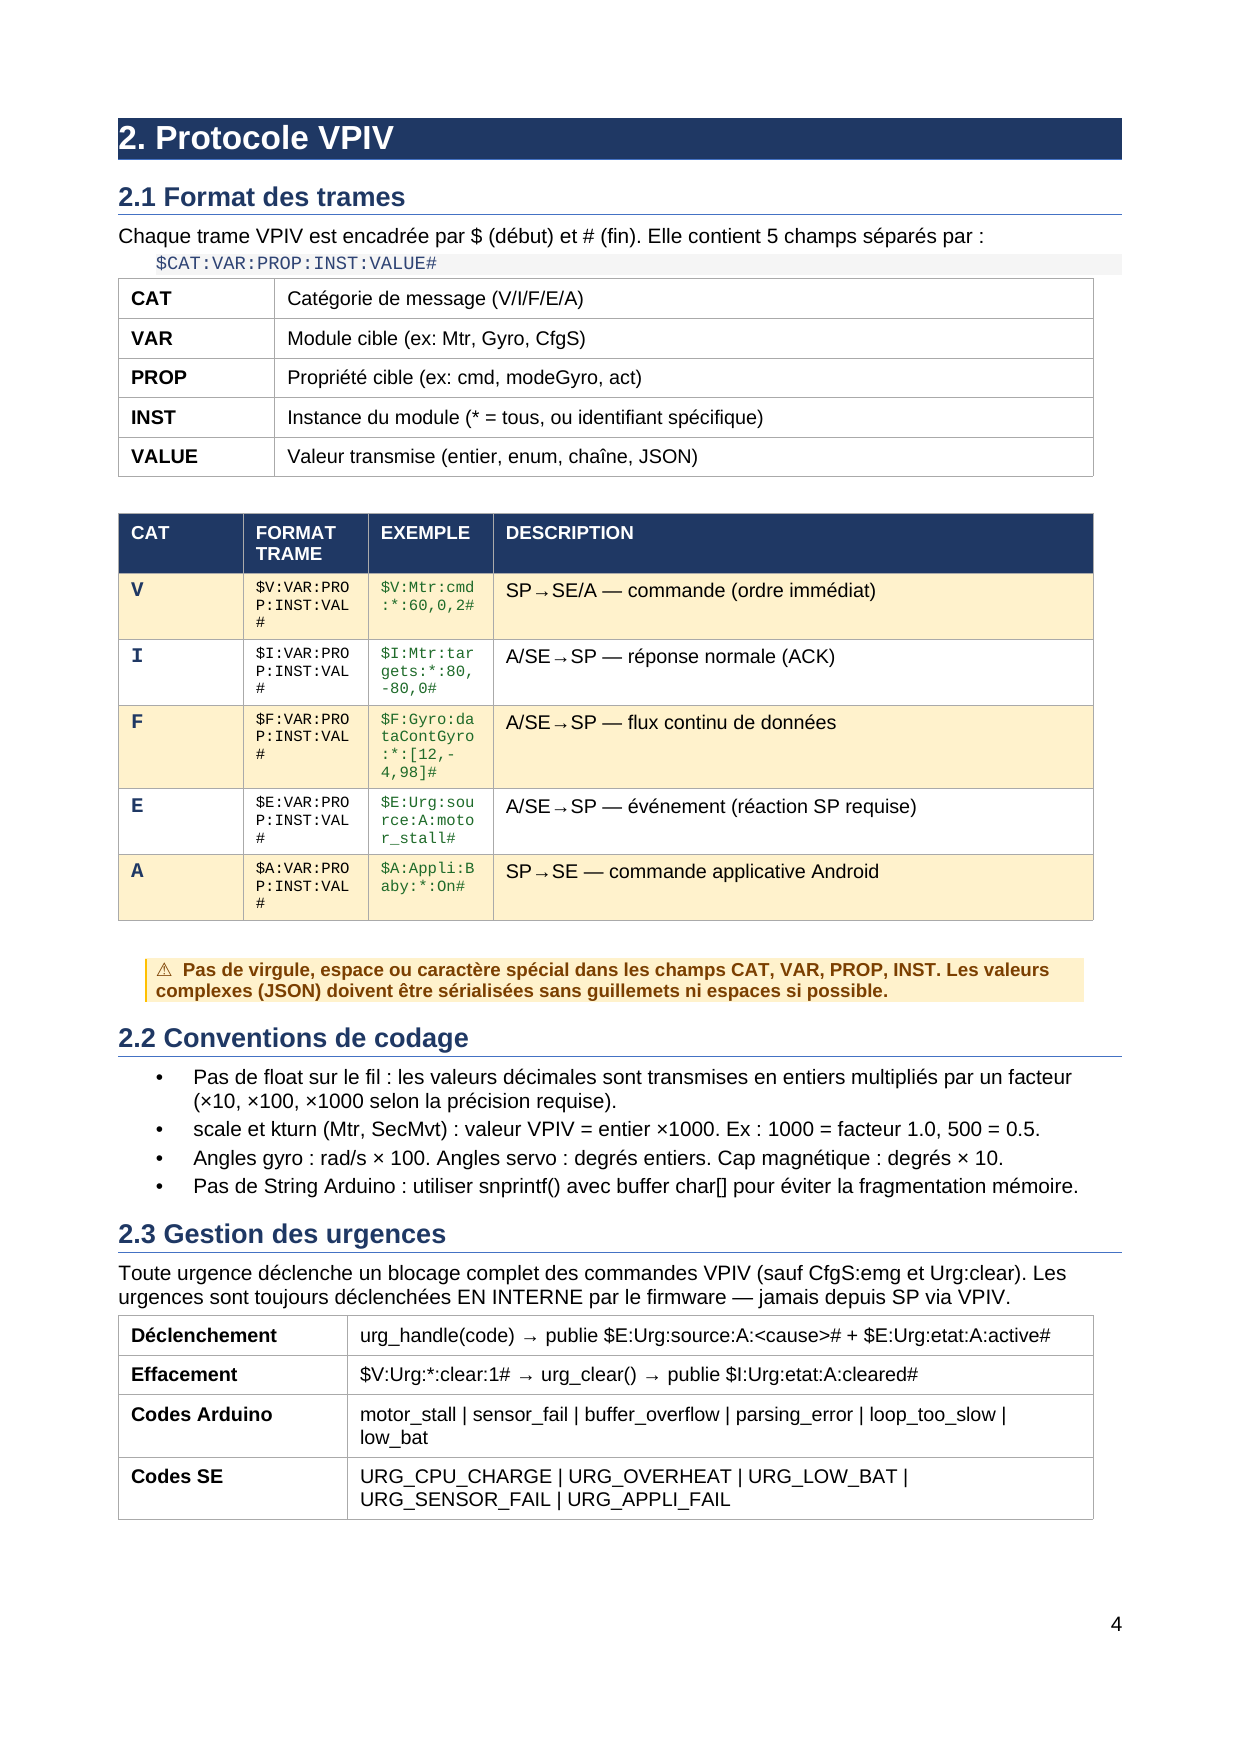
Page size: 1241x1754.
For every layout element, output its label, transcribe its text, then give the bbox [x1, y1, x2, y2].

table_cell $A:VAR:PROP:INST:VAL# [244, 855, 368, 920]
text $CAT:VAR:PROP:INST:VALUE# [156, 254, 1122, 275]
table_header Catégorie de message (V/I/F/E/A) [275, 279, 1093, 318]
table_cell VAR [119, 319, 274, 357]
text Chaque trame VPIV est encadrée par $ (début) et # (fin). Elle contient 5 champs séparés par : [118, 224, 1122, 248]
table_cell A/SE→SP — réponse normale (ACK) [494, 640, 1093, 704]
text Toute urgence déclenche un blocage complet des commandes VPIV (sauf CfgS:emg et Urg:clear). Les urgences sont toujours déclenchées EN INTERNE par le firmware — jamais depuis SP via VPIV. [118, 1261, 1122, 1309]
table_cell $E:VAR:PROP:INST:VAL# [244, 789, 368, 854]
subtitle 2.2 Conventions de codage [118, 1022, 1122, 1056]
table_cell I [119, 640, 243, 704]
table_cell Codes Arduino [119, 1395, 347, 1457]
table_cell Effacement [119, 1356, 347, 1394]
table_header FORMAT TRAME [244, 514, 368, 573]
table_header urg_handle(code) → publie $E:Urg:source:A:<cause># + $E:Urg:etat:A:active# [348, 1316, 1093, 1355]
table_cell Instance du module (* = tous, ou identifiant spécifique) [275, 398, 1093, 437]
subtitle 2.1 Format des trames [118, 181, 1122, 214]
text ⚠ Pas de virgule, espace ou caractère spécial dans les champs CAT, VAR, PROP, INST. Les valeurs complexes (JSON) doivent être sérialisées sans guillemets ni espaces si possible. [145, 958, 1084, 1002]
table_header Déclenchement [119, 1316, 347, 1355]
subtitle 2. Protocole VPIV [118, 118, 1122, 159]
table_cell INST [119, 398, 274, 437]
table_cell A/SE→SP — flux continu de données [494, 706, 1093, 788]
list Pas de String Arduino : utiliser snprintf() avec buffer char[] pour éviter la fragmentation mémoire. [156, 1173, 1122, 1197]
list Angles gyro : rad/s × 100. Angles servo : degrés entiers. Cap magnétique : degrés × 10. [156, 1145, 1122, 1169]
table_cell $V:VAR:PROP:INST:VAL# [244, 574, 368, 639]
table_cell E [119, 789, 243, 854]
table_cell motor_stall | sensor_fail | buffer_overflow | parsing_error | loop_too_slow | low_bat [348, 1395, 1093, 1457]
subtitle 2.3 Gestion des urgences [118, 1218, 1122, 1252]
table_cell Valeur transmise (entier, enum, chaîne, JSON) [275, 438, 1093, 476]
table_cell SP→SE — commande applicative Android [494, 855, 1093, 920]
table_cell A [119, 855, 243, 920]
table_header EXEMPLE [369, 514, 493, 573]
table_cell $I:Mtr:targets:*:80,-80,0# [369, 640, 493, 704]
list Pas de float sur le fil : les valeurs décimales sont transmises en entiers multipliés par un facteur (×10, ×100, ×1000 selon la précision requise). [156, 1065, 1122, 1113]
table_cell V [119, 574, 243, 639]
table_cell Module cible (ex: Mtr, Gyro, CfgS) [275, 319, 1093, 357]
table_cell $E:Urg:source:A:motor_stall# [369, 789, 493, 854]
table_header CAT [119, 279, 274, 318]
table_cell $I:VAR:PROP:INST:VAL# [244, 640, 368, 704]
table_cell SP→SE/A — commande (ordre immédiat) [494, 574, 1093, 639]
table_header CAT [119, 514, 243, 573]
table_cell Codes SE [119, 1458, 347, 1519]
table_cell F [119, 706, 243, 788]
table_cell PROP [119, 359, 274, 397]
table_cell $V:Mtr:cmd:*:60,0,2# [369, 574, 493, 639]
table_cell $A:Appli:Baby:*:On# [369, 855, 493, 920]
table_cell $F:VAR:PROP:INST:VAL# [244, 706, 368, 788]
list scale et kturn (Mtr, SecMvt) : valeur VPIV = entier ×1000. Ex : 1000 = facteur 1.0, 500 = 0.5. [156, 1117, 1122, 1141]
table_cell VALUE [119, 438, 274, 476]
table_cell $F:Gyro:dataContGyro:*:[12,-4,98]# [369, 706, 493, 788]
table_header DESCRIPTION [494, 514, 1093, 573]
table_cell Propriété cible (ex: cmd, modeGyro, act) [275, 359, 1093, 397]
table_cell $V:Urg:*:clear:1# → urg_clear() → publie $I:Urg:etat:A:cleared# [348, 1356, 1093, 1394]
table_cell URG_CPU_CHARGE | URG_OVERHEAT | URG_LOW_BAT | URG_SENSOR_FAIL | URG_APPLI_FAIL [348, 1458, 1093, 1519]
table_cell A/SE→SP — événement (réaction SP requise) [494, 789, 1093, 854]
